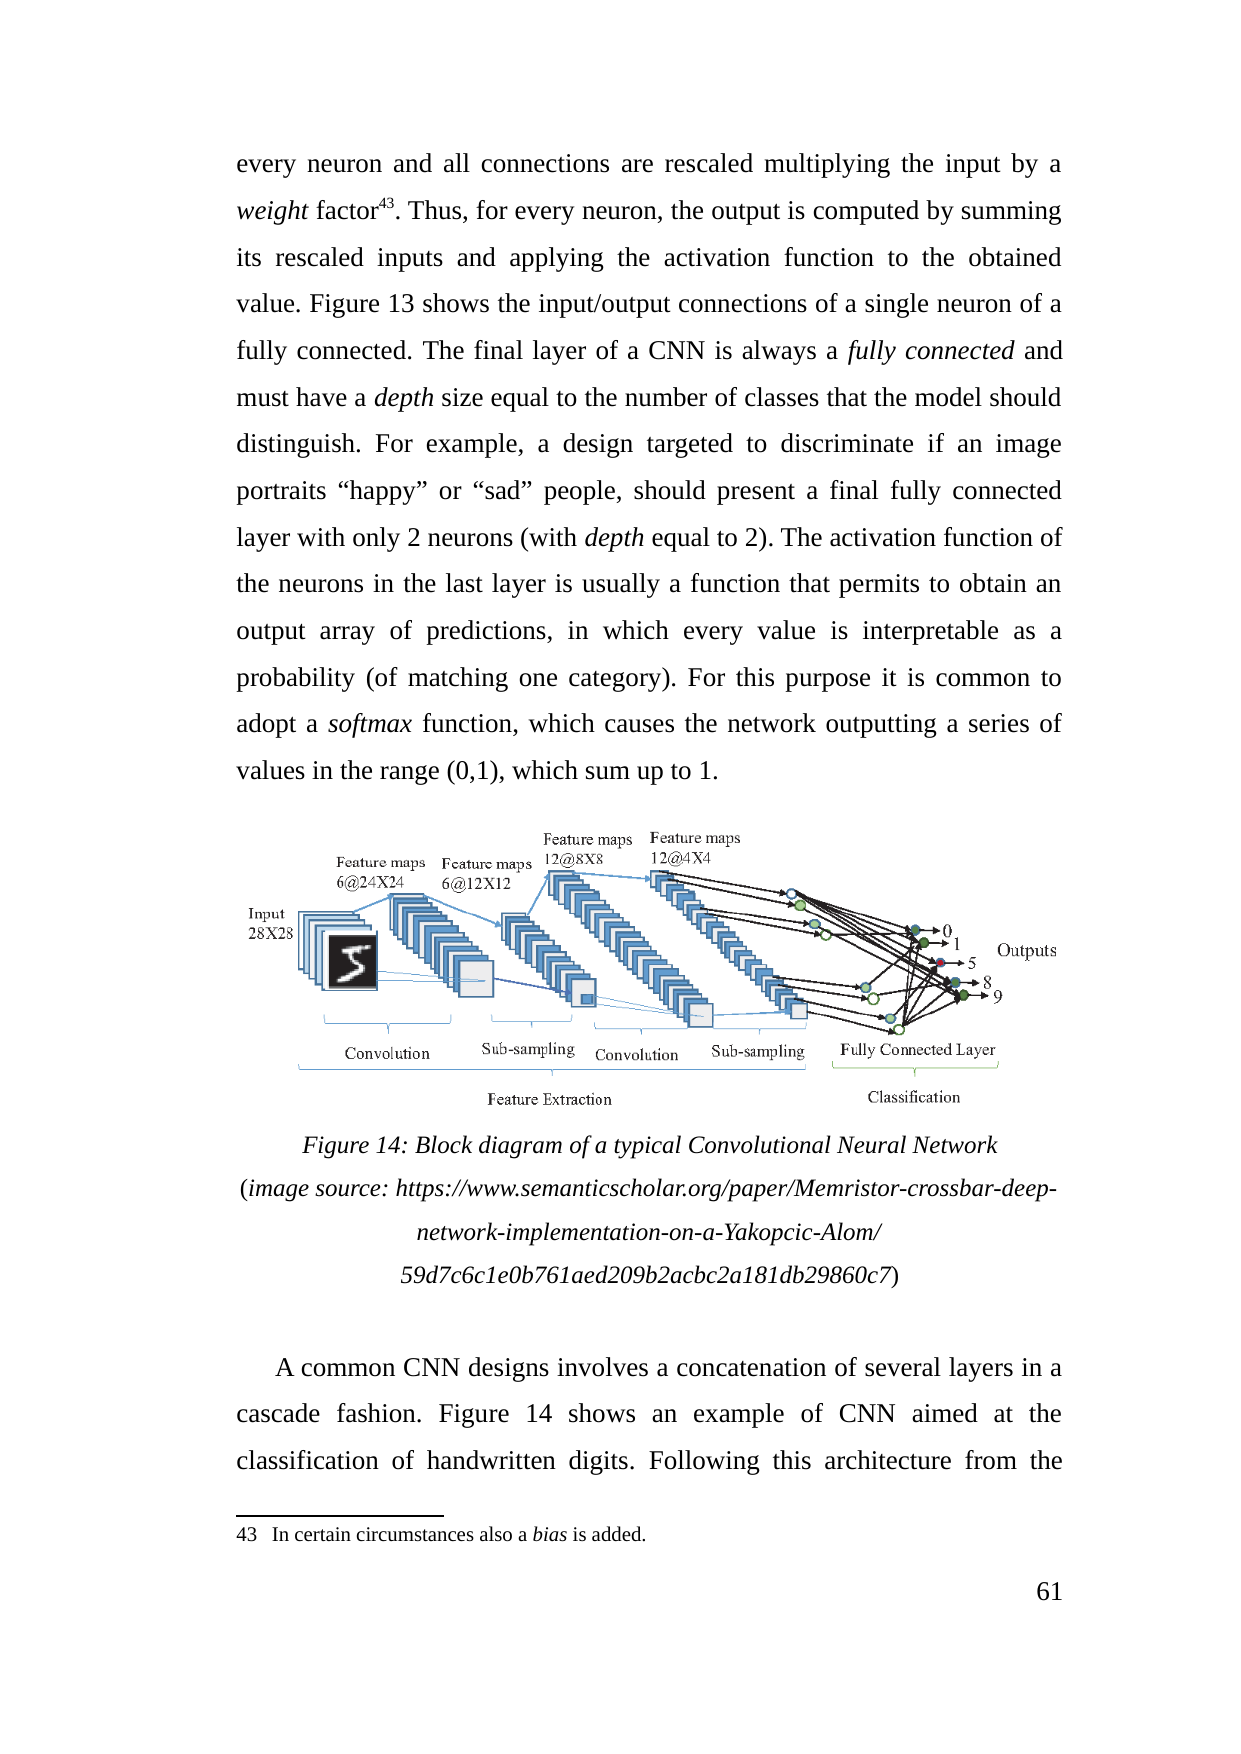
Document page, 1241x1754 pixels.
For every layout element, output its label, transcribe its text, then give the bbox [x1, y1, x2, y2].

text A common CNN designs involves a concatenation of several layers in a cascade fashion. Figure 14 shows an example of CNN aimed at the classification of handwritten digits. Following this architecture from the [236, 1351, 1063, 1475]
text In certain circumstances also a bias is added. [236, 1522, 1063, 1546]
picture [236, 813, 1063, 1116]
text Figure 14: Block diagram of a typical Convolutional Neural Network (image source: https://www.semanticscholar.org/paper/Memristor-crossbar-deep-network-implementation-on-a-Yakopcic-Alom/59d7c6c1e0b761aed209b2acbc2a181db29860c7) [236, 1116, 1063, 1288]
text every neuron and all connections are rescaled multiplying the input by a weight factor. Thus, for every neuron, the output is computed by summing its rescaled inputs and applying the activation function to the obtained value. Figure 13 shows the input/output connections of a single neuron of a fully connected. The final layer of a CNN is always a fully connected and must have a depth size equal to the number of classes that the model should distinguish. For example, a design targeted to discriminate if an image portraits “happy” or “sad” people, should present a final fully connected layer with only 2 neurons (with depth equal to 2). The activation function of the neurons in the last layer is usually a function that permits to obtain an output array of predictions, in which every value is interpretable as a probability (of matching one category). For this purpose it is common to adopt a softmax function, which causes the network outputting a series of values in the range (0,1), which sum up to 1. [236, 148, 1063, 785]
